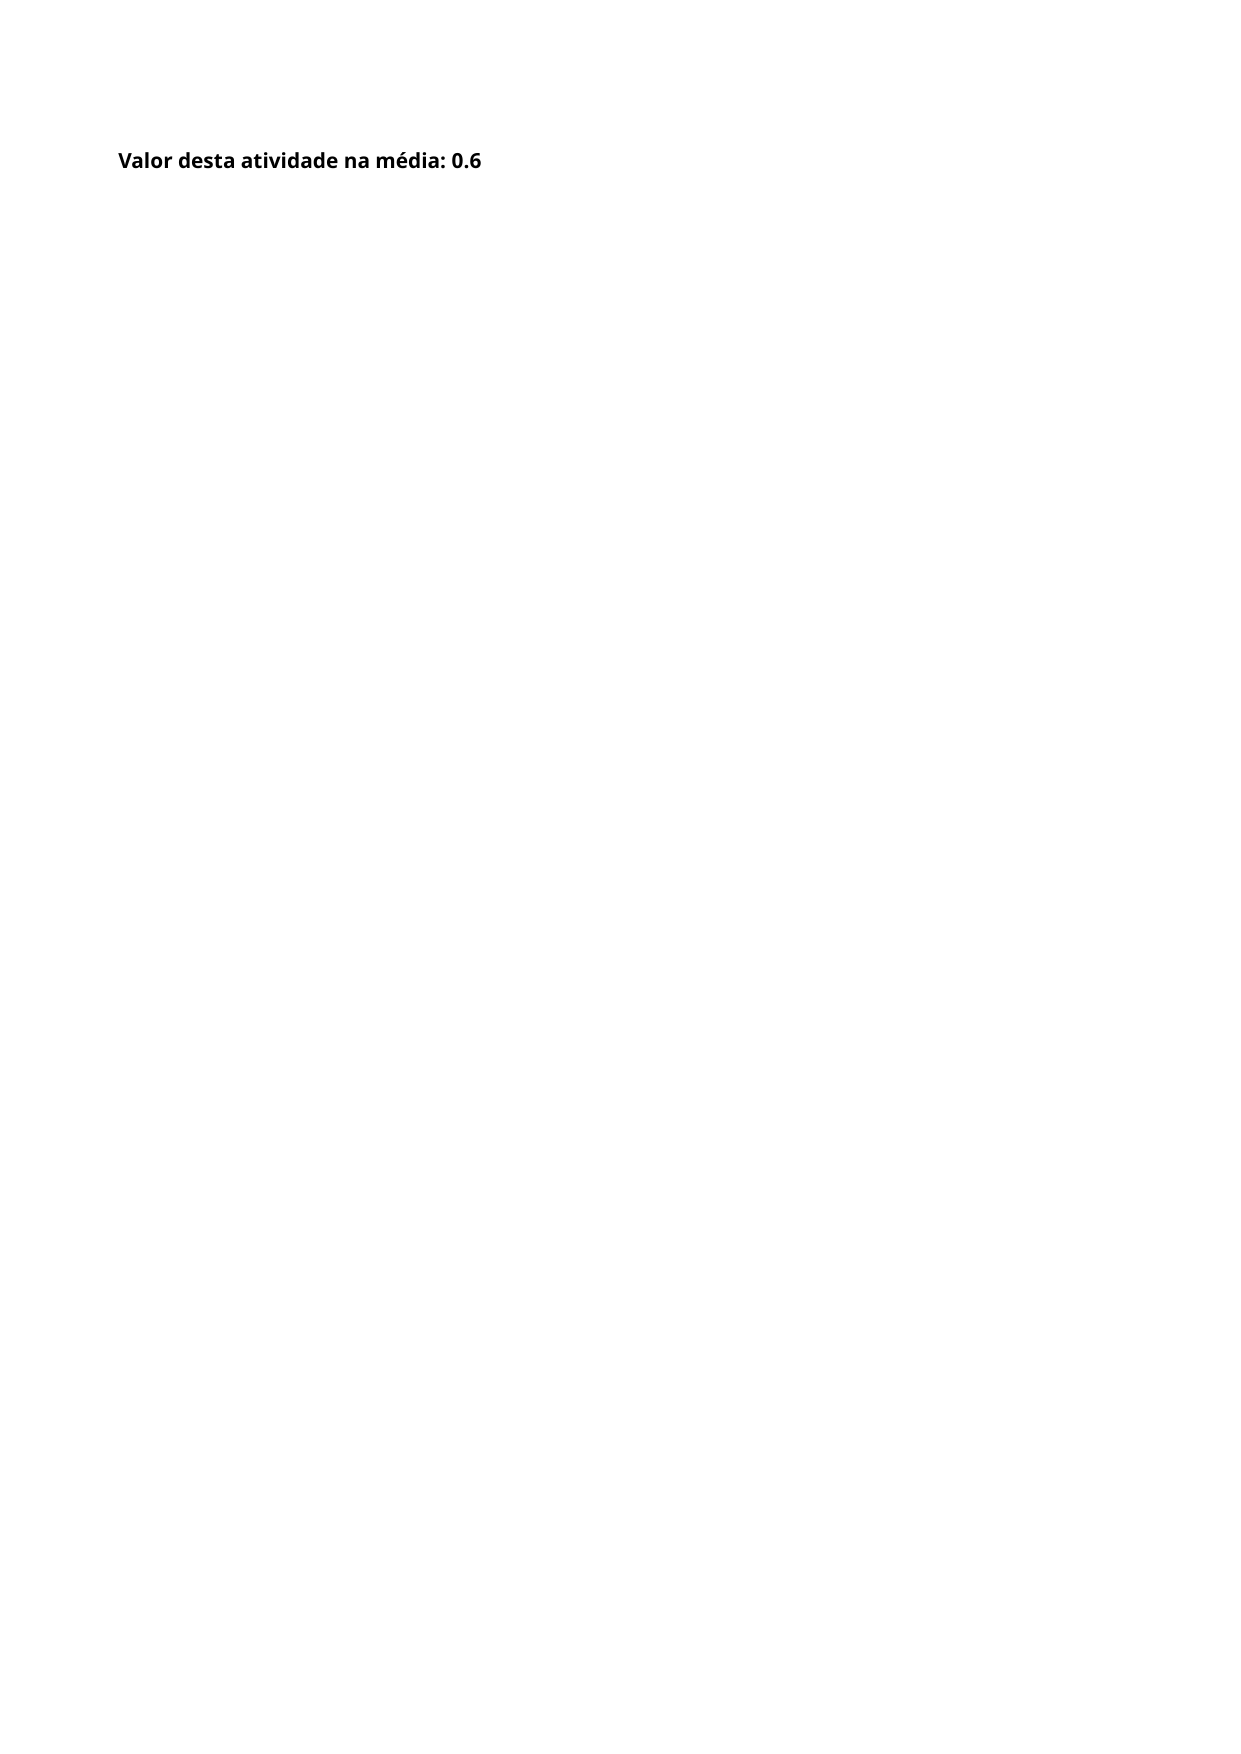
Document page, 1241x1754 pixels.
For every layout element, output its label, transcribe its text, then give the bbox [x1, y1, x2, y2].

text Valor desta atividade na média: 0.6 [118, 147, 1122, 175]
